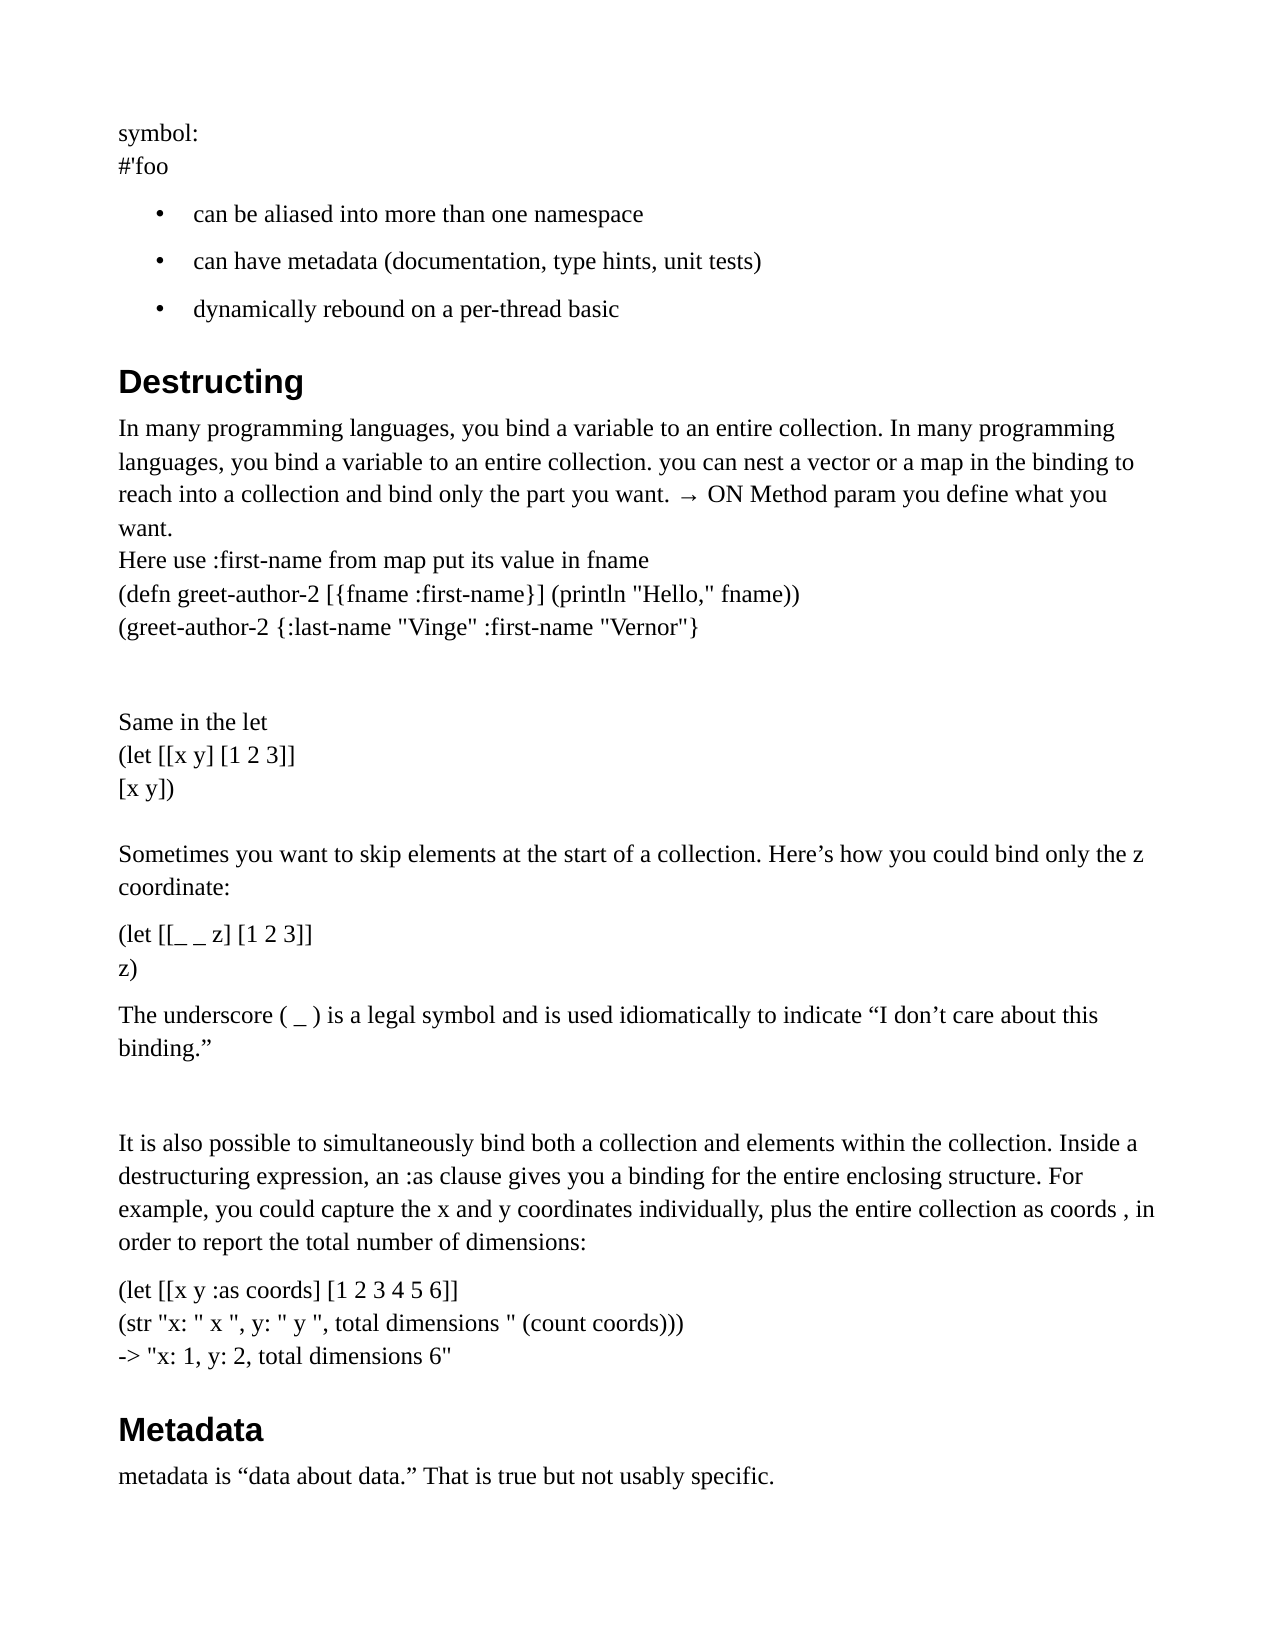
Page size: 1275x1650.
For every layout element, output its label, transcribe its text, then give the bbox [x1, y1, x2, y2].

text The underscore ( _ ) is a legal symbol and is used idiomatically to indicate “I don’t care about this binding.” [118, 1000, 1157, 1062]
text Same in the let (let [[x y] [1 2 3]] [x y]) Sometimes you want to skip elements at the start of a collection. Here’s how you could bind only the z coordinate: [118, 707, 1157, 901]
text It is also possible to simultaneously bind both a collection and elements within the collection. Inside a destructuring expression, an :as clause gives you a binding for the entire enclosing structure. For example, you could capture the x and y coordinates individually, plus the entire collection as coords , in order to report the total number of dimensions: [118, 1128, 1157, 1256]
subtitle Metadata [118, 1409, 1157, 1448]
list dynamically rebound on a per-thread basic [156, 294, 1157, 323]
text (let [[x y :as coords] [1 2 3 4 5 6]] (str "x: " x ", y: " y ", total dimensions " (count coords))) -> "x: 1, y: 2, total dimensions 6" [118, 1275, 1157, 1370]
list can be aliased into more than one namespace [156, 199, 1157, 227]
list can have metadata (documentation, type hints, unit tests) [156, 246, 1157, 275]
text In many programming languages, you bind a variable to an entire collection. In many programming languages, you bind a variable to an entire collection. you can nest a vector or a map in the binding to reach into a collection and bind only the part you want. → ON Method param you define what you want. Here use :first-name from map put its value in fname (defn greet-author-2 [{fname :first-name}] (println "Hello," fname)) (greet-author-2 {:last-name "Vinge" :first-name "Vernor"} [118, 413, 1157, 640]
subtitle Destructing [118, 362, 1157, 401]
text (let [[_ _ z] [1 2 3]] z) [118, 919, 1157, 981]
text metadata is “data about data.” That is true but not usably specific. [118, 1461, 1157, 1489]
text symbol: #'foo [118, 118, 1157, 180]
